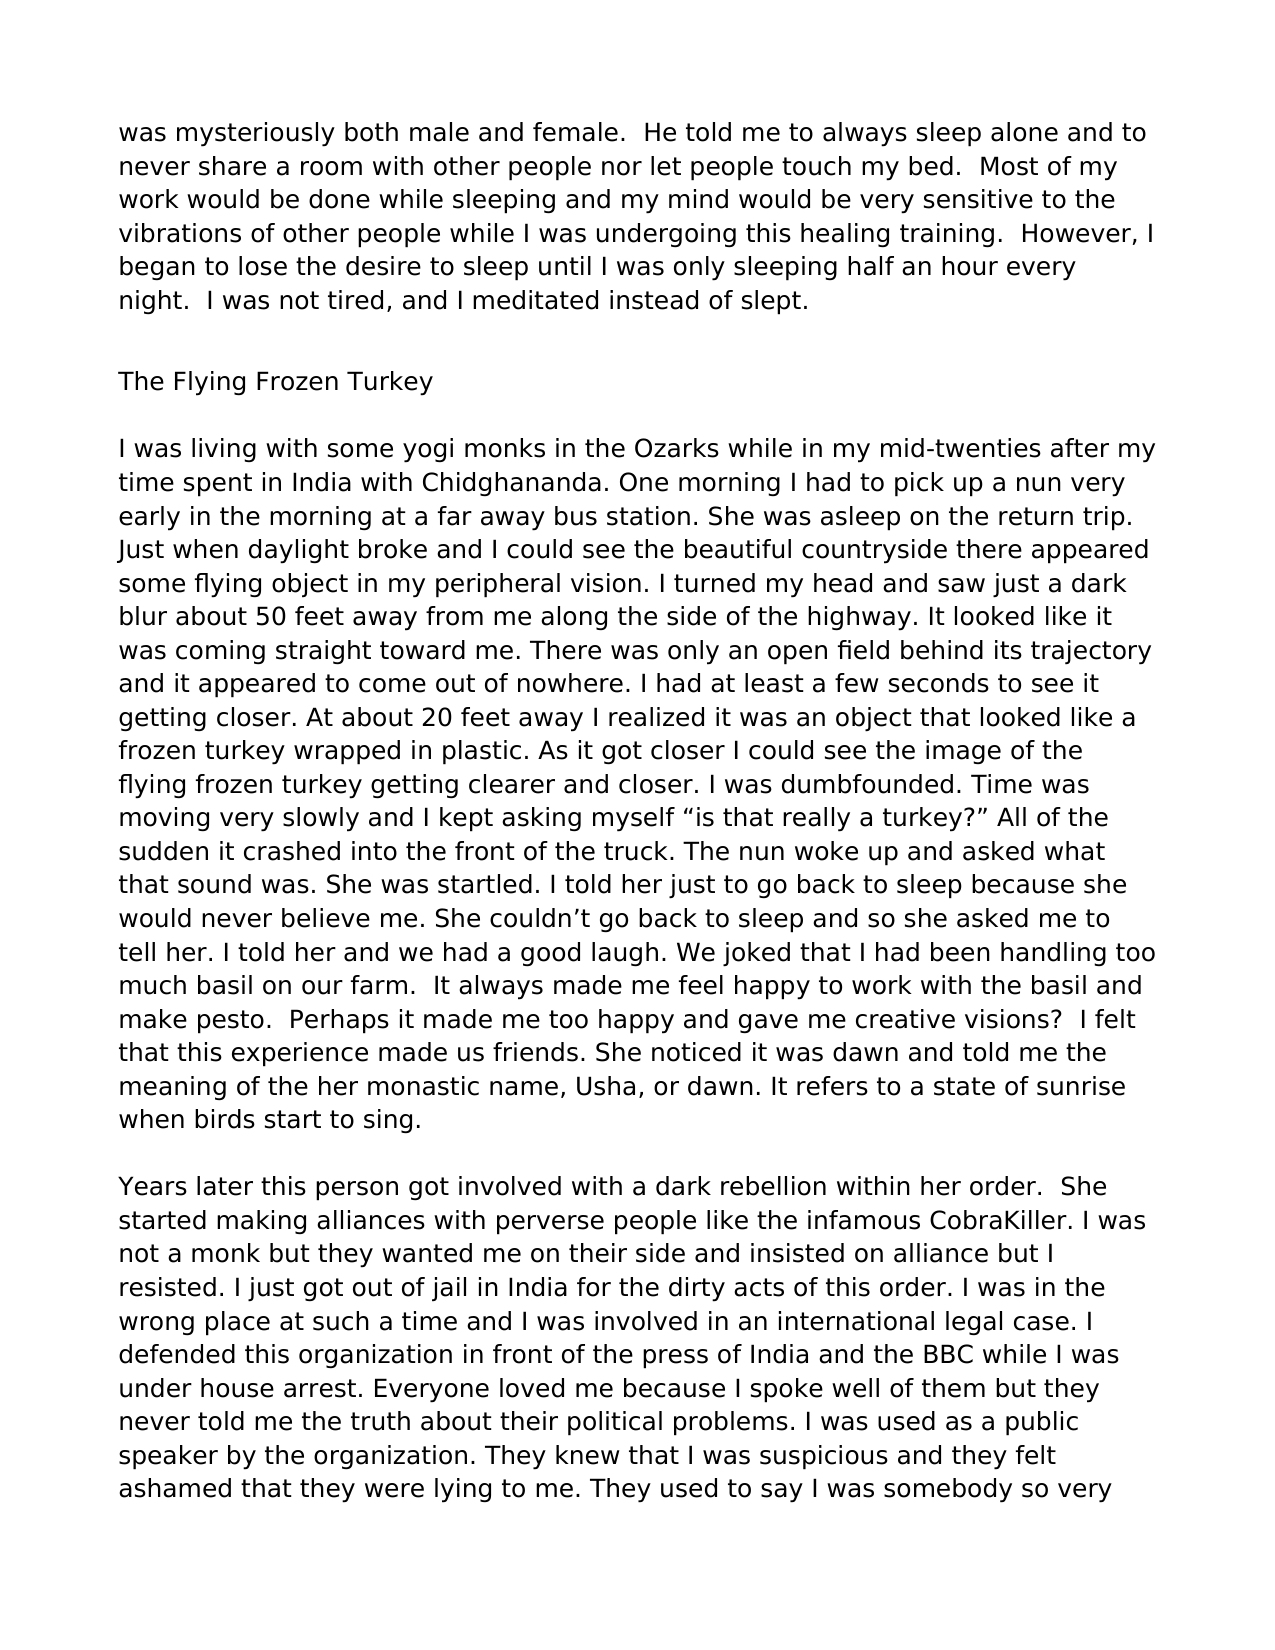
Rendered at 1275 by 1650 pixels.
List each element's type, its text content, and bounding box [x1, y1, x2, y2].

text was mysteriously both male and female. He told me to always sleep alone and to never share a room with other people nor let people touch my bed. Most of my work would be done while sleeping and my mind would be very sensitive to the vibrations of other people while I was undergoing this healing training. However, I began to lose the desire to sleep until I was only sleeping half an hour every night. I was not tired, and I meditated instead of slept. [118, 118, 1157, 348]
text The Flying Frozen Turkey I was living with some yogi monks in the Ozarks while in my mid-twenties after my time spent in India with Chidghananda. One morning I had to pick up a nun very early in the morning at a far away bus station. She was asleep on the return trip. Just when daylight broke and I could see the beautiful countryside there appeared some flying object in my peripheral vision. I turned my head and saw just a dark blur about 50 feet away from me along the side of the highway. It looked like it was coming straight toward me. There was only an open field behind its trajectory and it appeared to come out of nowhere. I had at least a few seconds to see it getting closer. At about 20 feet away I realized it was an object that looked like a frozen turkey wrapped in plastic. As it got closer I could see the image of the flying frozen turkey getting clearer and closer. I was dumbfounded. Time was moving very slowly and I kept asking myself “is that really a turkey?” All of the sudden it crashed into the front of the truck. The nun woke up and asked what that sound was. She was startled. I told her just to go back to sleep because she would never believe me. She couldn’t go back to sleep and so she asked me to tell her. I told her and we had a good laugh. We joked that I had been handling too much basil on our farm. It always made me feel happy to work with the basil and make pesto. Perhaps it made me too happy and gave me creative visions? I felt that this experience made us friends. She noticed it was dawn and told me the meaning of the her monastic name, Usha, or dawn. It refers to a state of sunrise when birds start to sing. Years later this person got involved with a dark rebellion within her order. She started making alliances with perverse people like the infamous CobraKiller. I was not a monk but they wanted me on their side and insisted on alliance but I resisted. I just got out of jail in India for the dirty acts of this order. I was in the wrong place at such a time and I was involved in an international legal case. I defended this organization in front of the press of India and the BBC while I was under house arrest. Everyone loved me because I spoke well of them but they never told me the truth about their political problems. I was used as a public speaker by the organization. They knew that I was suspicious and they felt ashamed that they were lying to me. They used to say I was somebody so very [118, 367, 1157, 1503]
